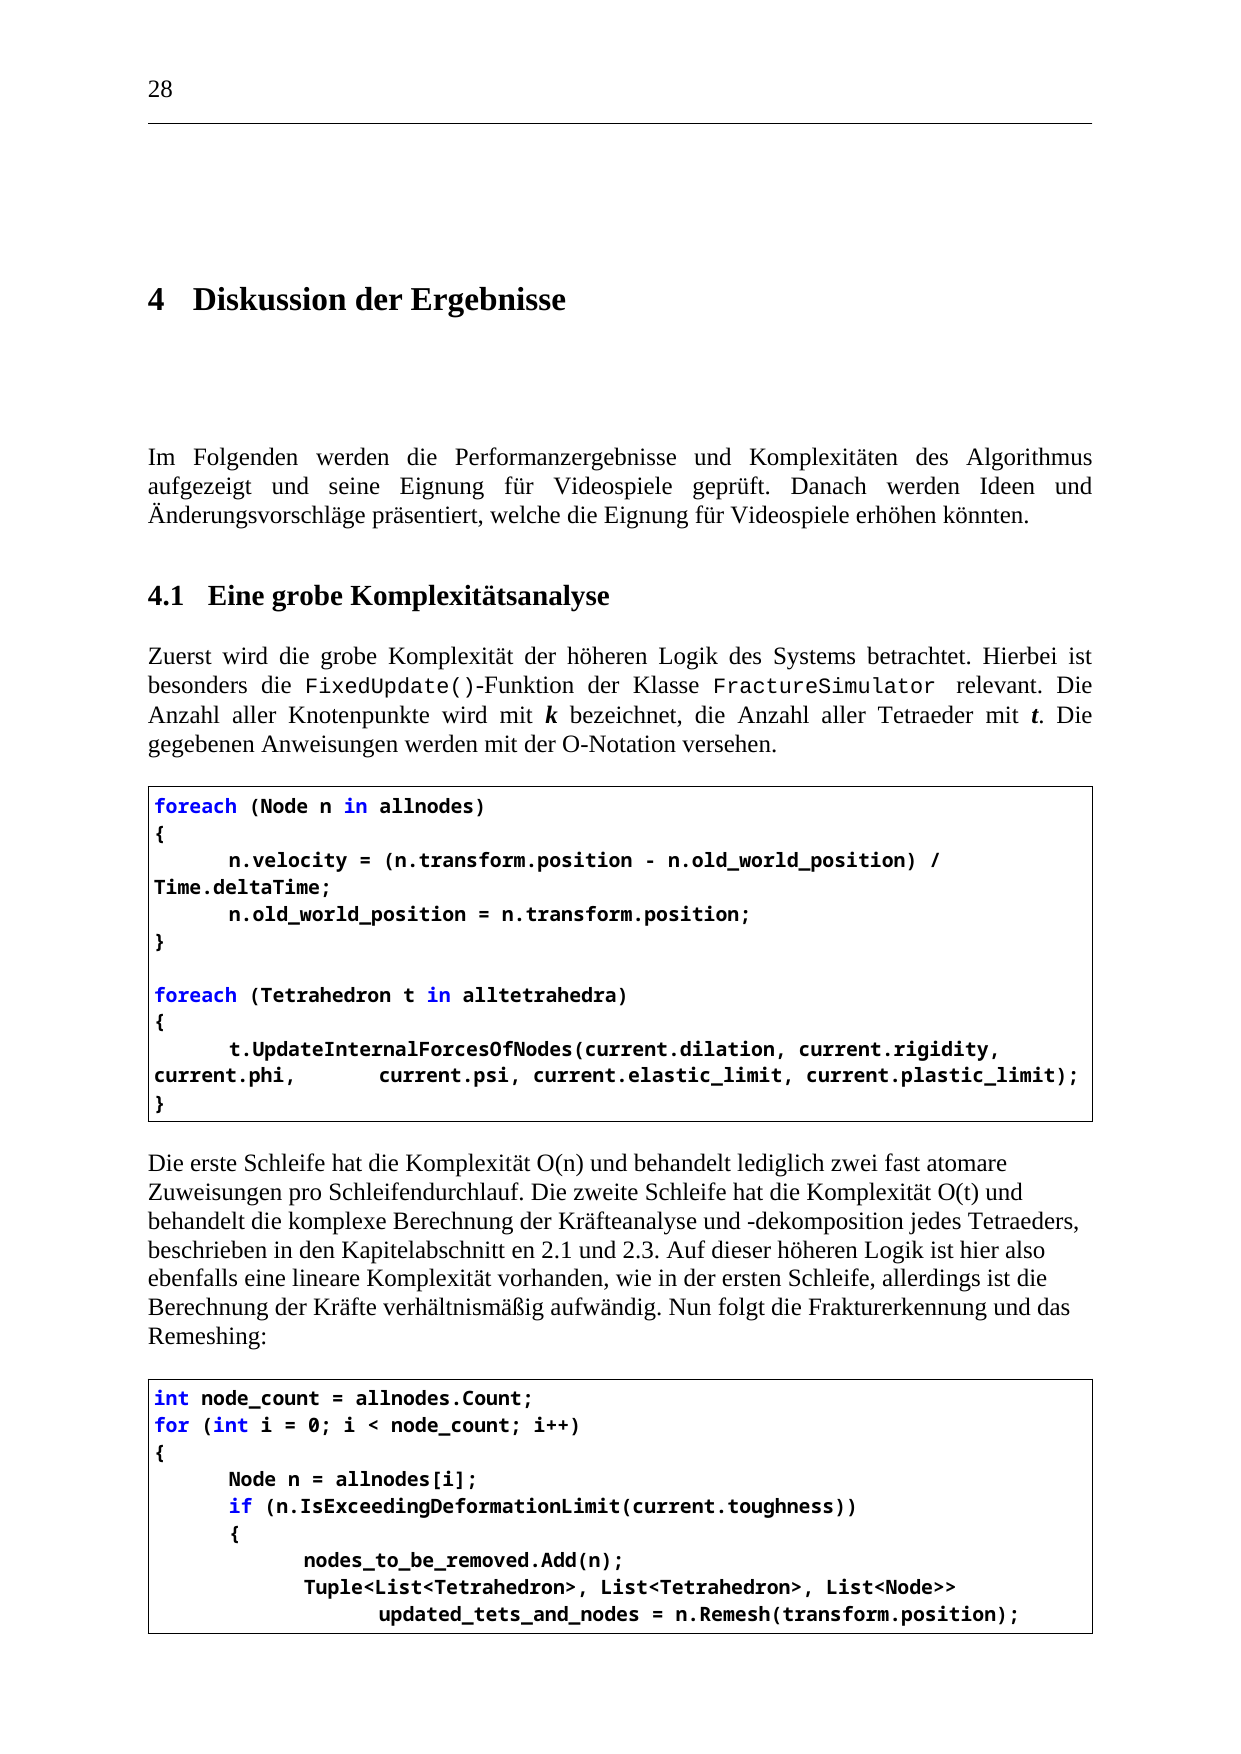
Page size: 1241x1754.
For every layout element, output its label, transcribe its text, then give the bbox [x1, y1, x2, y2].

table_header foreach (Node n in allnodes) { n.velocity = (n.transform.position - n.old_world_position) / Time.deltaTime; n.old_world_position = n.transform.position; } foreach (Tetrahedron t in alltetrahedra) { t.UpdateInternalForcesOfNodes(current.dilation, current.rigidity, current.phi, current.psi, current.elastic_limit, current.plastic_limit); } [149, 787, 1092, 1121]
table_header int node_count = allnodes.Count; for (int i = 0; i < node_count; i++) { Node n = allnodes[i]; if (n.IsExceedingDeformationLimit(current.toughness)) { nodes_to_be_removed.Add(n); Tuple<List<Tetrahedron>, List<Tetrahedron>, List<Node>> updated_tets_and_nodes = n.Remesh(transform.position); [149, 1380, 1092, 1633]
text Im Folgenden werden die Performanzergebnisse und Komplexitäten des Algorithmus aufgezeigt und seine Eignung für Videospiele geprüft. Danach werden Ideen und Änderungsvorschläge präsentiert, welche die Eignung für Videospiele erhöhen könnten. [148, 442, 1092, 528]
subtitle Eine grobe Komplexitätsanalyse [148, 578, 1092, 612]
subtitle Diskussion der Ergebnisse [148, 279, 1092, 317]
text Die erste Schleife hat die Komplexität O(n) und behandelt lediglich zwei fast atomare Zuweisungen pro Schleifendurchlauf. Die zweite Schleife hat die Komplexität O(t) und behandelt die komplexe Berechnung der Kräfteanalyse und -dekomposition jedes Tetraeders, beschrieben in den Kapitelabschnitt en 2.1 und 2.3. Auf dieser höheren Logik ist hier also ebenfalls eine lineare Komplexität vorhanden, wie in der ersten Schleife, allerdings ist die Berechnung der Kräfte verhältnismäßig aufwändig. Nun folgt die Frakturerkennung und das Remeshing: [148, 1148, 1092, 1350]
text Zuerst wird die grobe Komplexität der höheren Logik des Systems betrachtet. Hierbei ist besonders die FixedUpdate()-Funktion der Klasse FractureSimulator relevant. Die Anzahl aller Knotenpunkte wird mit k bezeichnet, die Anzahl aller Tetraeder mit t. Die gegebenen Anweisungen werden mit der O-Notation versehen. [148, 641, 1092, 757]
